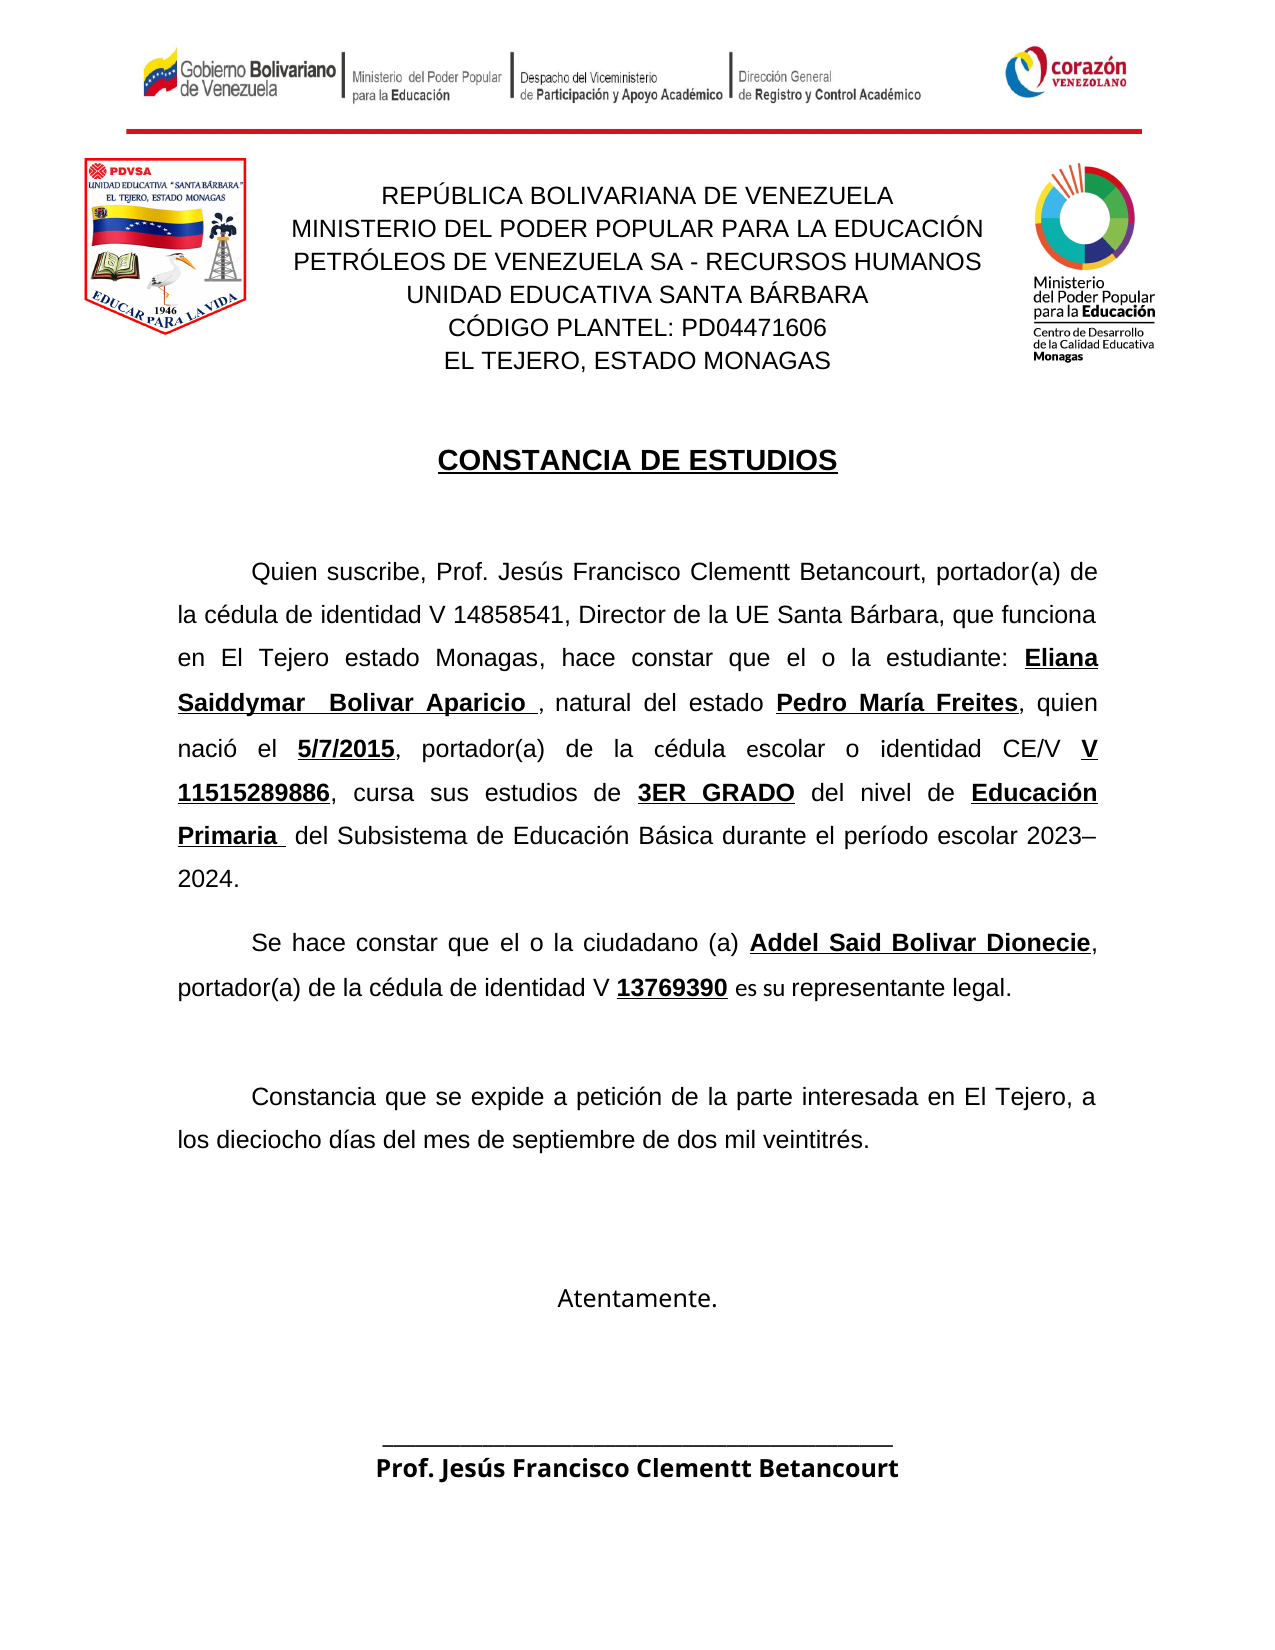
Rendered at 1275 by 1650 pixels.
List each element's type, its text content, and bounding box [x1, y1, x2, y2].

text EL TEJERO, ESTADO MONAGAS [177, 346, 978, 374]
text Se hace constar que el o la ciudadano (a) Addel Said Bolivar Dionecie, portador(a) de la cédula de identidad V 13769390 es su representante legal. [177, 928, 1098, 1002]
text ______________________________________________ [177, 1416, 1098, 1451]
picture [978, 153, 1200, 377]
picture [126, 11, 1142, 134]
text Quien suscribe, Prof. Jesús Francisco Clementt Betancourt, portador(a) de la cédula de identidad V 14858541, Director de la UE Santa Bárbara, que funciona en El Tejero estado Monagas, hace constar que el o la estudiante: Eliana Saiddymar Bolivar Aparicio , natural del estado Pedro María Freites, quien nació el 5/7/2015, portador(a) de la cédula escolar o identidad CE/V V 11515289886, cursa sus estudios de 3ER GRADO del nivel de Educación Primaria del Subsistema de Educación Básica durante el período escolar 2023–2024. [177, 557, 1098, 893]
text UNIDAD EDUCATIVA SANTA BÁRBARA [252, 280, 978, 308]
text Atentamente. [177, 1280, 1098, 1314]
text CÓDIGO PLANTEL: PD04471606 [177, 313, 978, 341]
subtitle PETRÓLEOS DE VENEZUELA SA - RECURSOS HUMANOS [252, 247, 978, 275]
text Constancia que se expide a petición de la parte interesada en El Tejero, a los dieciocho días del mes de septiembre de dos mil veintitrés. [177, 1082, 1098, 1153]
text Prof. Jesús Francisco Clementt Betancourt [177, 1451, 1098, 1484]
subtitle CONSTANCIA DE ESTUDIOS [177, 443, 1098, 476]
subtitle MINISTERIO DEL PODER POPULAR PARA LA EDUCACIÓN [252, 214, 978, 242]
picture [79, 158, 252, 335]
subtitle REPÚBLICA BOLIVARIANA DE VENEZUELA [252, 181, 978, 209]
